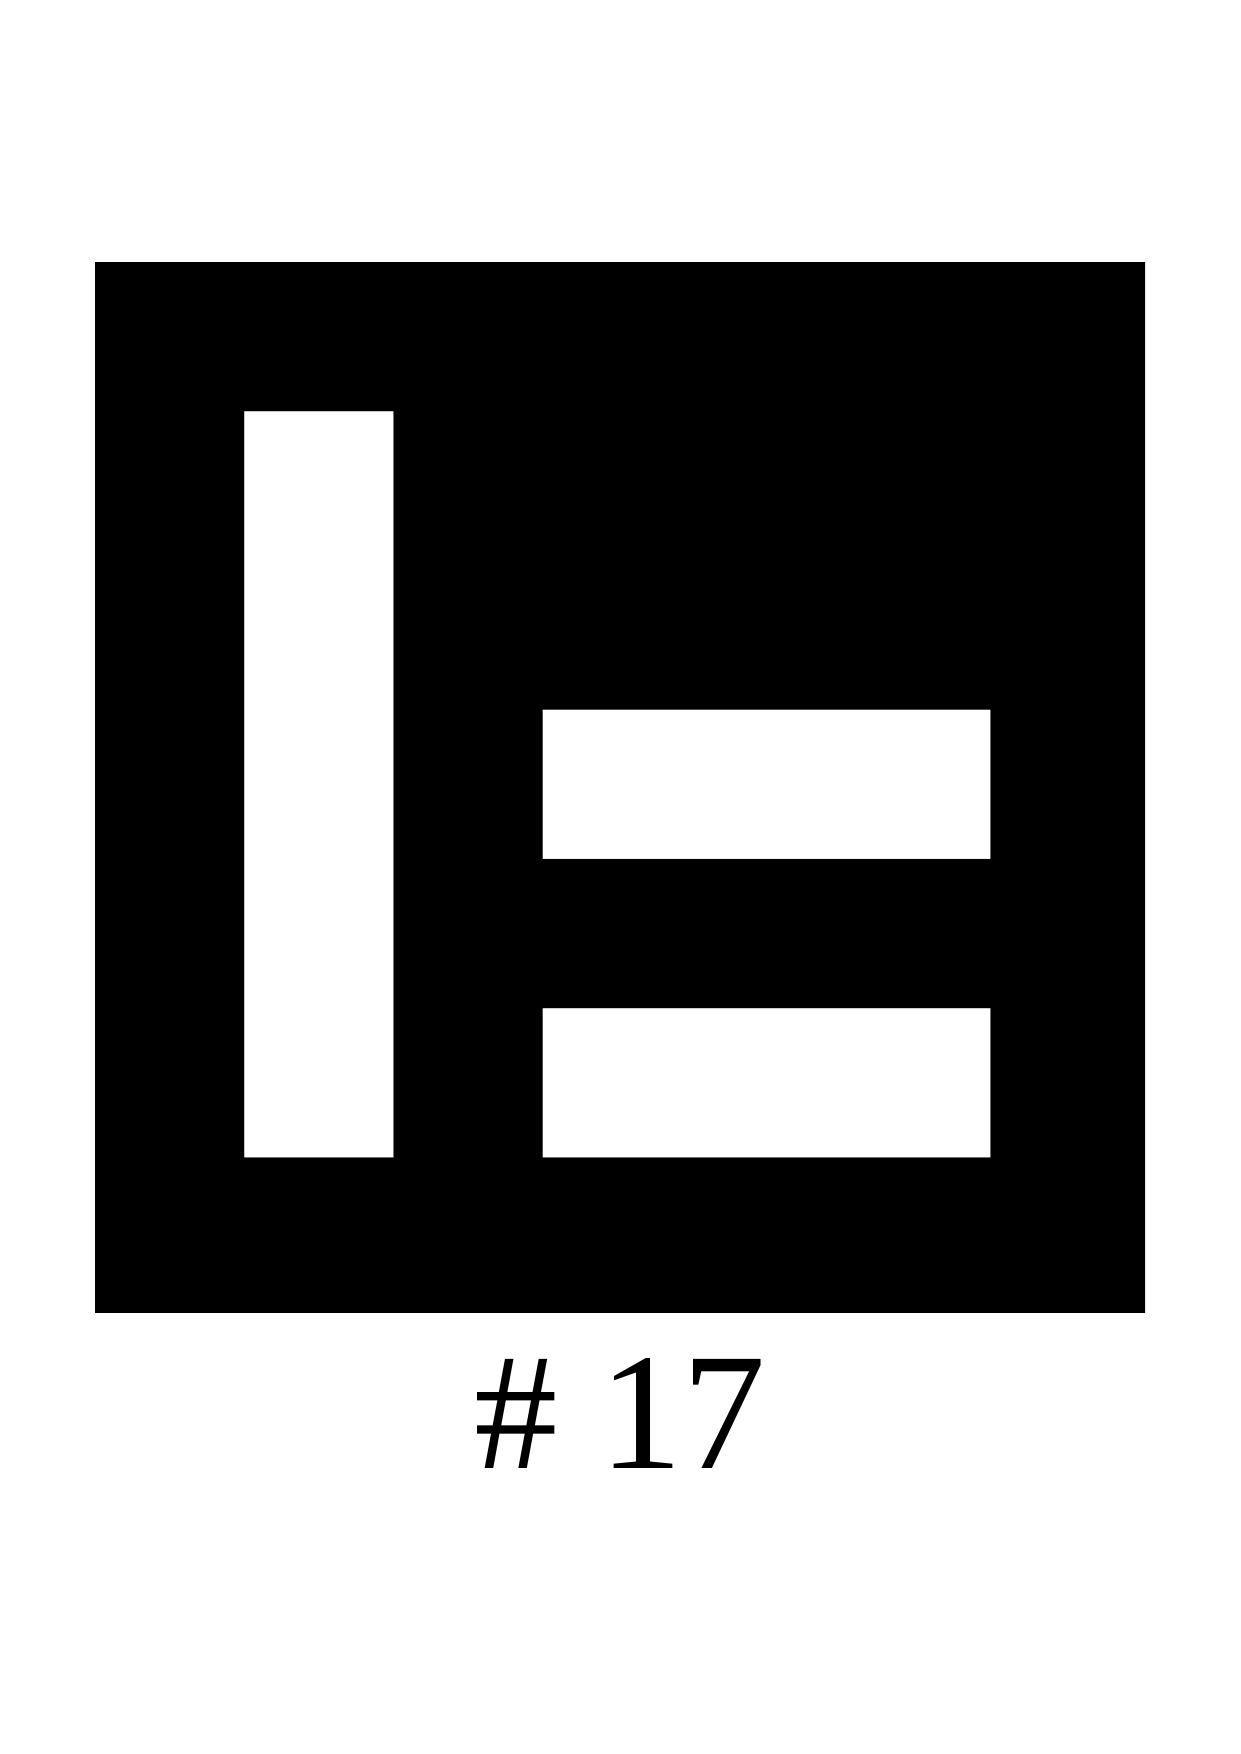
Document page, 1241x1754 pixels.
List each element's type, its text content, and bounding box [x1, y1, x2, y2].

text # 17 [118, 1313, 1122, 1504]
picture [95, 262, 1146, 1313]
